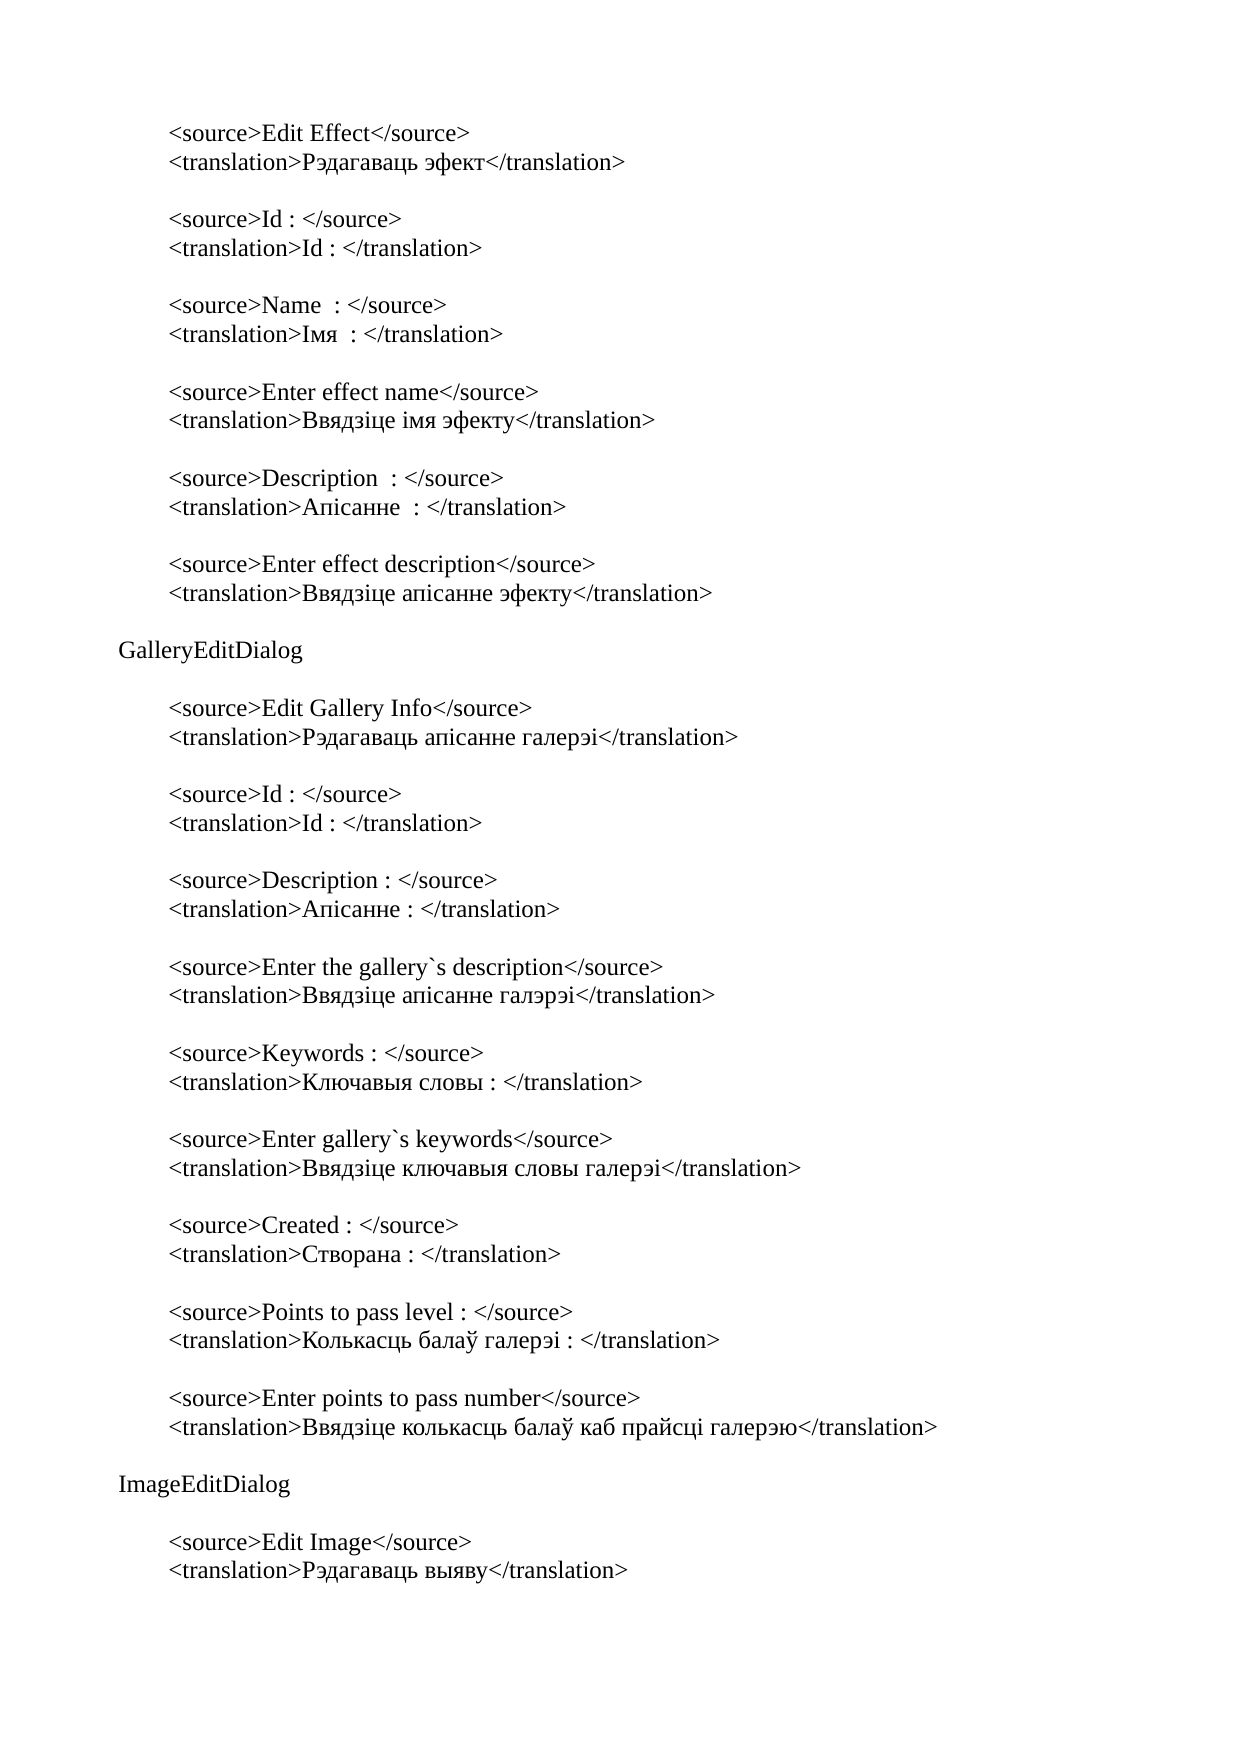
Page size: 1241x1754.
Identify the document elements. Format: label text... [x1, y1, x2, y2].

text <source>Enter points to pass number</source> [118, 1383, 1122, 1412]
text <translation>Апісанне : </translation> [118, 894, 1122, 923]
text <source>Points to pass level : </source> [118, 1297, 1122, 1326]
text <source>Enter effect description</source> [118, 549, 1122, 578]
text <translation>Рэдагаваць выяву</translation> [118, 1556, 1122, 1584]
text <source>Description : </source> [118, 463, 1122, 492]
text <translation>Імя : </translation> [118, 319, 1122, 348]
text <translation>Id : </translation> [118, 233, 1122, 262]
text <source>Id : </source> [118, 779, 1122, 808]
text <translation>Рэдагаваць эфект</translation> [118, 147, 1122, 176]
text <source>Edit Gallery Info</source> [118, 693, 1122, 722]
text <source>Enter gallery`s keywords</source> [118, 1124, 1122, 1153]
text <source>Edit Image</source> [118, 1527, 1122, 1556]
text <translation>Колькасць балаў галерэі : </translation> [118, 1326, 1122, 1354]
text <translation>Ввядзіце імя эфекту</translation> [118, 406, 1122, 434]
text <source>Enter the gallery`s description</source> [118, 952, 1122, 981]
text <translation>Ввядзіце колькасць балаў каб прайсці галерэю</translation> [118, 1412, 1122, 1441]
text <source>Name : </source> [118, 291, 1122, 319]
text <translation>Рэдагаваць апісанне галерэі</translation> [118, 722, 1122, 751]
text <translation>Ввядзіце апісанне галэрэі</translation> [118, 981, 1122, 1009]
text GalleryEditDialog [118, 636, 1122, 664]
text <source>Description : </source> [118, 866, 1122, 894]
text <translation>Id : </translation> [118, 808, 1122, 837]
text <source>Id : </source> [118, 204, 1122, 233]
text <source>Enter effect name</source> [118, 377, 1122, 406]
text <translation>Ключавыя словы : </translation> [118, 1067, 1122, 1096]
text <source>Created : </source> [118, 1211, 1122, 1239]
text <translation>Створана : </translation> [118, 1239, 1122, 1268]
text <translation>Апісанне : </translation> [118, 492, 1122, 521]
text <translation>Ввядзіце ключавыя словы галерэі</translation> [118, 1153, 1122, 1182]
text ImageEditDialog [118, 1469, 1122, 1498]
text <translation>Ввядзіце апісанне эфекту</translation> [118, 578, 1122, 607]
text <source>Keywords : </source> [118, 1038, 1122, 1067]
text <source>Edit Effect</source> [118, 118, 1122, 147]
